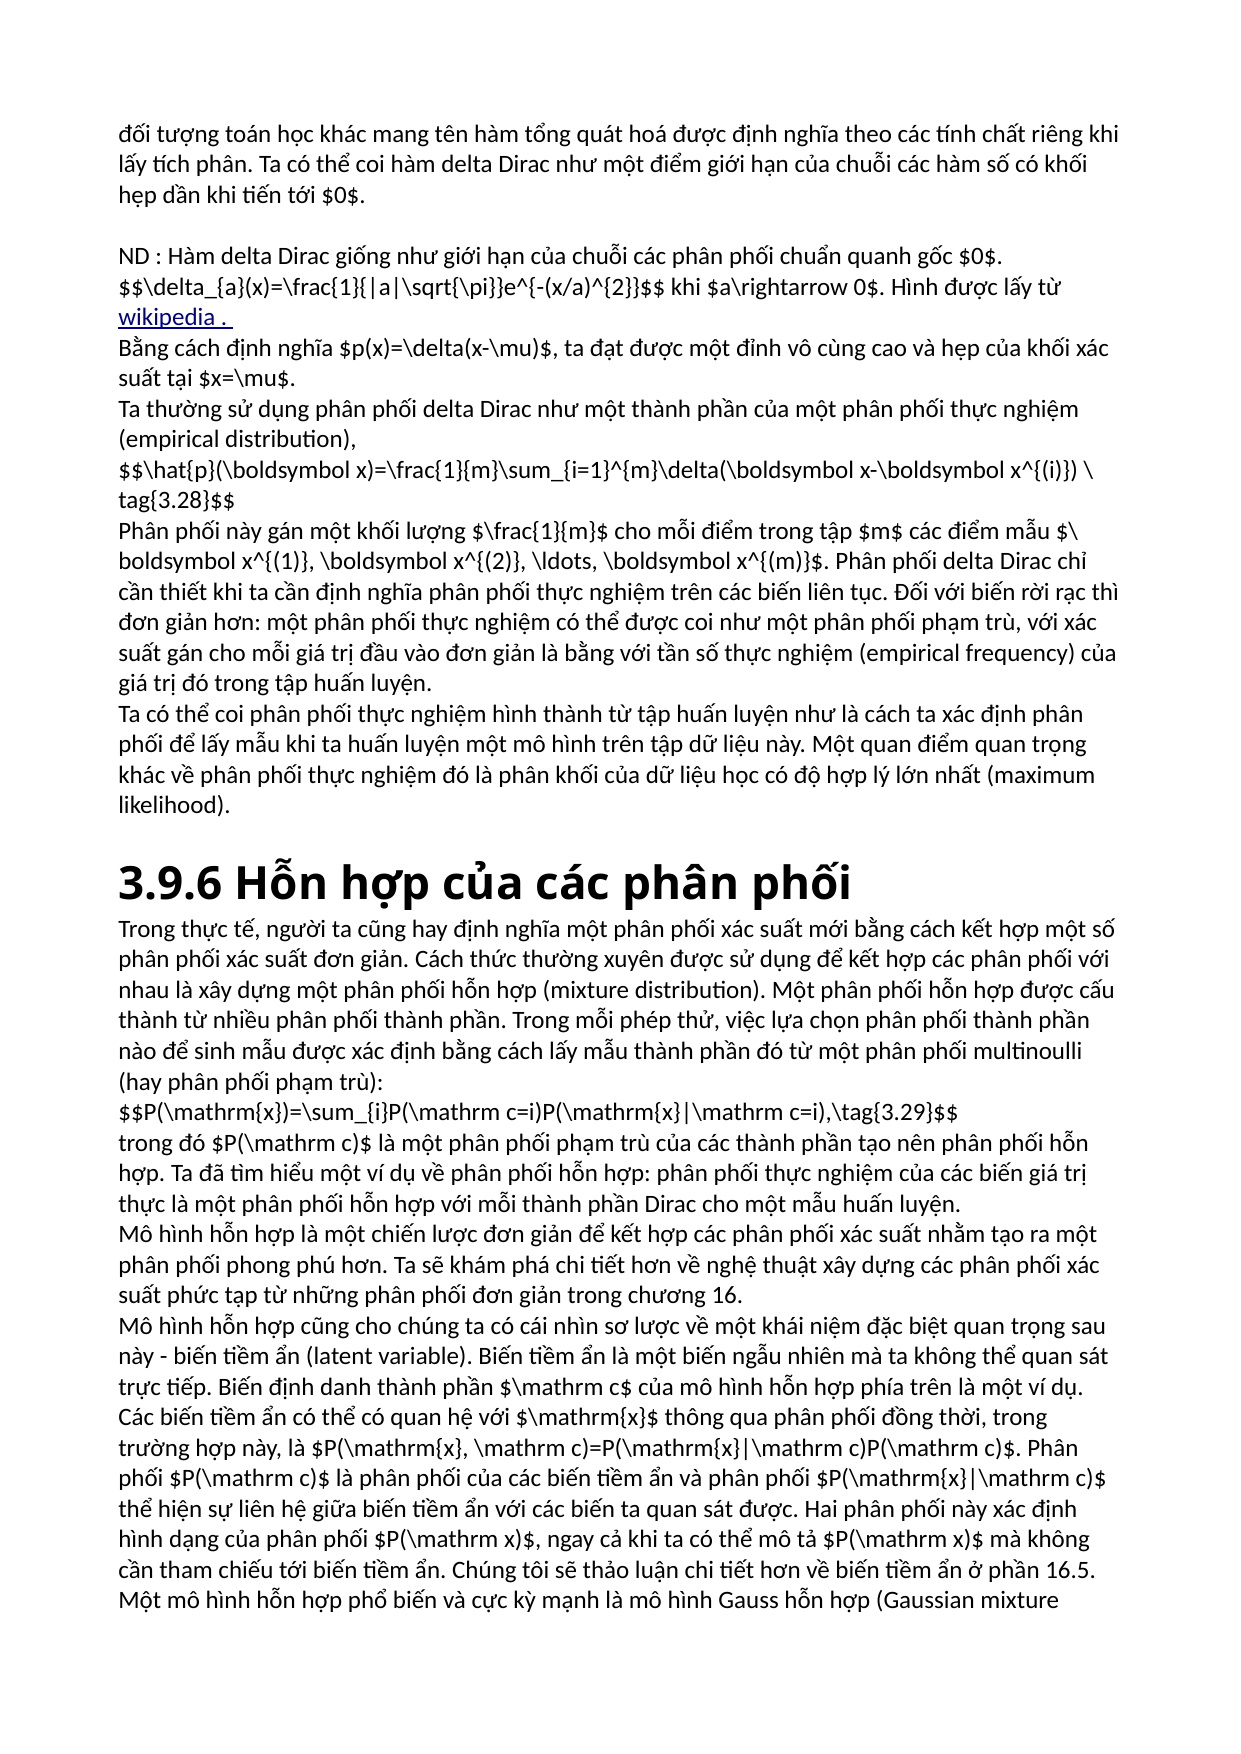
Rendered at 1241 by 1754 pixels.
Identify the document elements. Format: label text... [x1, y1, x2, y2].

text đối tượng toán học khác mang tên hàm tổng quát hoá được định nghĩa theo các tính chất riêng khi lấy tích phân. Ta có thể coi hàm delta Dirac như một điểm giới hạn của chuỗi các hàm số có khối hẹp dần khi tiến tới $0$. [118, 118, 1122, 210]
text Ta có thể coi phân phối thực nghiệm hình thành từ tập huấn luyện như là cách ta xác định phân phối để lấy mẫu khi ta huấn luyện một mô hình trên tập dữ liệu này. Một quan điểm quan trọng khác về phân phối thực nghiệm đó là phân khối của dữ liệu học có độ hợp lý lớn nhất (maximum likelihood). [118, 698, 1122, 820]
text $$\hat{p}(\boldsymbol x)=\frac{1}{m}\sum_{i=1}^{m}\delta(\boldsymbol x-\boldsymbol x^{(i)}) \tag{3.28}$$ [118, 454, 1122, 515]
text $$P(\mathrm{x})=\sum_{i}P(\mathrm c=i)P(\mathrm{x}|\mathrm c=i),\tag{3.29}$$ [118, 1096, 1122, 1127]
text trong đó $P(\mathrm c)$ là một phân phối phạm trù của các thành phần tạo nên phân phối hỗn hợp. Ta đã tìm hiểu một ví dụ về phân phối hỗn hợp: phân phối thực nghiệm của các biến giá trị thực là một phân phối hỗn hợp với mỗi thành phần Dirac cho một mẫu huấn luyện. [118, 1127, 1122, 1218]
text ND : Hàm delta Dirac giống như giới hạn của chuỗi các phân phối chuẩn quanh gốc $0$. [118, 240, 1122, 271]
text Trong thực tế, người ta cũng hay định nghĩa một phân phối xác suất mới bằng cách kết hợp một số phân phối xác suất đơn giản. Cách thức thường xuyên được sử dụng để kết hợp các phân phối với nhau là xây dựng một phân phối hỗn hợp (mixture distribution). Một phân phối hỗn hợp được cấu thành từ nhiều phân phối thành phần. Trong mỗi phép thử, việc lựa chọn phân phối thành phần nào để sinh mẫu được xác định bằng cách lấy mẫu thành phần đó từ một phân phối multinoulli (hay phân phối phạm trù): [118, 913, 1122, 1096]
text Phân phối này gán một khối lượng $\frac{1}{m}$ cho mỗi điểm trong tập $m$ các điểm mẫu $\boldsymbol x^{(1)}, \boldsymbol x^{(2)}, \ldots, \boldsymbol x^{(m)}$. Phân phối delta Dirac chỉ cần thiết khi ta cần định nghĩa phân phối thực nghiệm trên các biến liên tục. Đối với biến rời rạc thì đơn giản hơn: một phân phối thực nghiệm có thể được coi như một phân phối phạm trù, với xác suất gán cho mỗi giá trị đầu vào đơn giản là bằng với tần số thực nghiệm (empirical frequency) của giá trị đó trong tập huấn luyện. [118, 515, 1122, 698]
subtitle 3.9.6 Hỗn hợp của các phân phối [118, 851, 1122, 913]
text Mô hình hỗn hợp cũng cho chúng ta có cái nhìn sơ lược về một khái niệm đặc biệt quan trọng sau này - biến tiềm ẩn (latent variable). Biến tiềm ẩn là một biến ngẫu nhiên mà ta không thể quan sát trực tiếp. Biến định danh thành phần $\mathrm c$ của mô hình hỗn hợp phía trên là một ví dụ. Các biến tiềm ẩn có thể có quan hệ với $\mathrm{x}$ thông qua phân phối đồng thời, trong trường hợp này, là $P(\mathrm{x}, \mathrm c)=P(\mathrm{x}|\mathrm c)P(\mathrm c)$. Phân phối $P(\mathrm c)$ là phân phối của các biến tiềm ẩn và phân phối $P(\mathrm{x}|\mathrm c)$ thể hiện sự liên hệ giữa biến tiềm ẩn với các biến ta quan sát được. Hai phân phối này xác định hình dạng của phân phối $P(\mathrm x)$, ngay cả khi ta có thể mô tả $P(\mathrm x)$ mà không cần tham chiếu tới biến tiềm ẩn. Chúng tôi sẽ thảo luận chi tiết hơn về biến tiềm ẩn ở phần 16.5. [118, 1310, 1122, 1584]
text Bằng cách định nghĩa $p(x)=\delta(x-\mu)$, ta đạt được một đỉnh vô cùng cao và hẹp của khối xác suất tại $x=\mu$. [118, 332, 1122, 393]
text $$\delta_{a}(x)=\frac{1}{|a|\sqrt{\pi}}e^{-(x/a)^{2}}$$ khi $a\rightarrow 0$. Hình được lấy từ wikipedia . [118, 271, 1122, 332]
text Một mô hình hỗn hợp phổ biến và cực kỳ mạnh là mô hình Gauss hỗn hợp (Gaussian mixture [118, 1584, 1122, 1615]
text Ta thường sử dụng phân phối delta Dirac như một thành phần của một phân phối thực nghiệm (empirical distribution), [118, 393, 1122, 454]
text Mô hình hỗn hợp là một chiến lược đơn giản để kết hợp các phân phối xác suất nhằm tạo ra một phân phối phong phú hơn. Ta sẽ khám phá chi tiết hơn về nghệ thuật xây dựng các phân phối xác suất phức tạp từ những phân phối đơn giản trong chương 16. [118, 1218, 1122, 1310]
